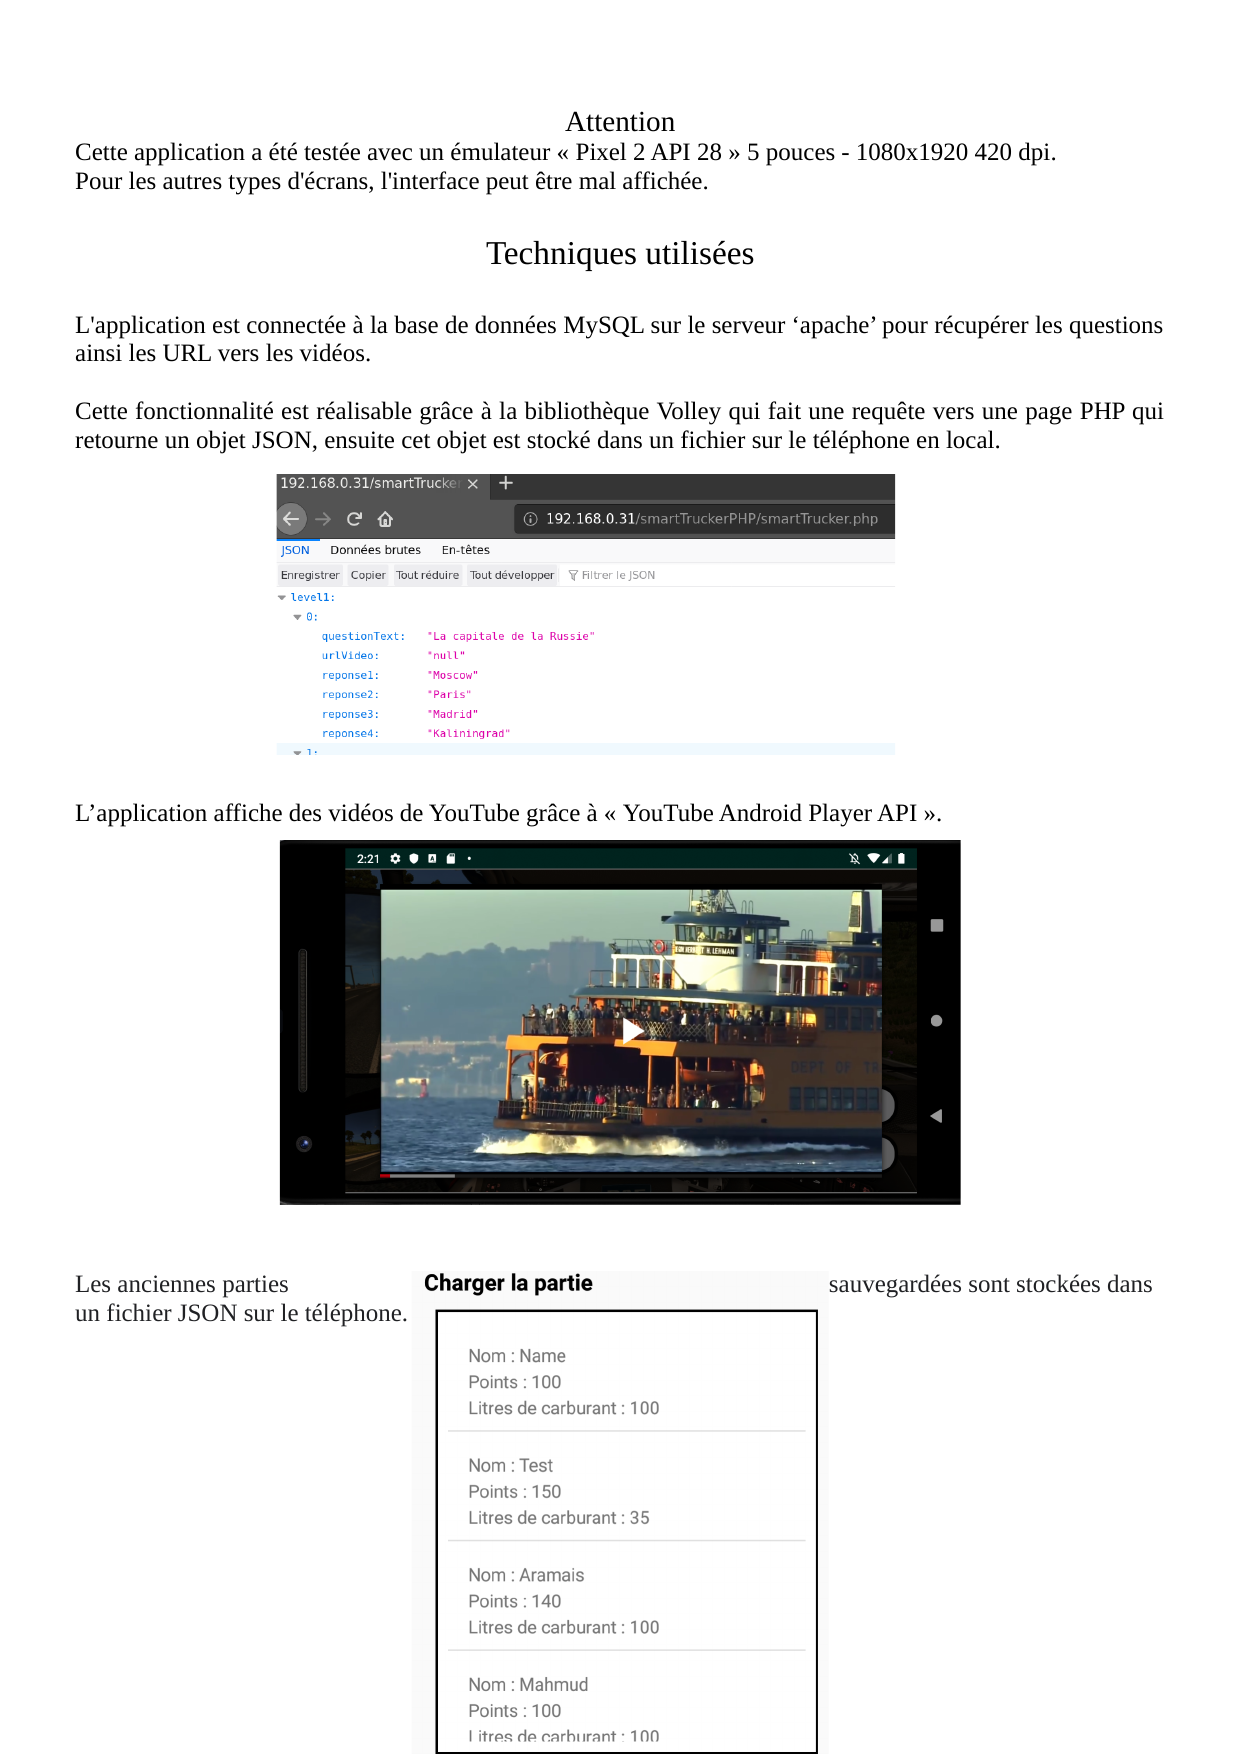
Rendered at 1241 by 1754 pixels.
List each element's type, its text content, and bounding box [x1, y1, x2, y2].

text L'application est connectée à la base de données MySQL sur le serveur ‘apache’ pour récupérer les questions ainsi les URL vers les vidéos. [75, 310, 1165, 367]
text Cette fonctionnalité est réalisable grâce à la bibliothèque Volley qui fait une requête vers une page PHP qui retourne un objet JSON, ensuite cet objet est stocké dans un fichier sur le téléphone en local. [75, 396, 1165, 453]
text Attention [75, 104, 1165, 137]
text Cette application a été testée avec un émulateur « Pixel 2 API 28 » 5 pouces - 1080x1920 420 dpi. [75, 137, 1165, 166]
text Les anciennes parties sauvegardées sont stockées dans un fichier JSON sur le téléphone. [75, 1269, 1165, 1327]
text Techniques utilisées [75, 233, 1165, 271]
picture [411, 1271, 829, 1754]
text L’application affiche des vidéos de YouTube grâce à « YouTube Android Player API ». [75, 798, 1165, 827]
picture [276, 474, 896, 755]
text Pour les autres types d'écrans, l'interface peut être mal affichée. [75, 166, 1165, 195]
picture [279, 840, 961, 1205]
